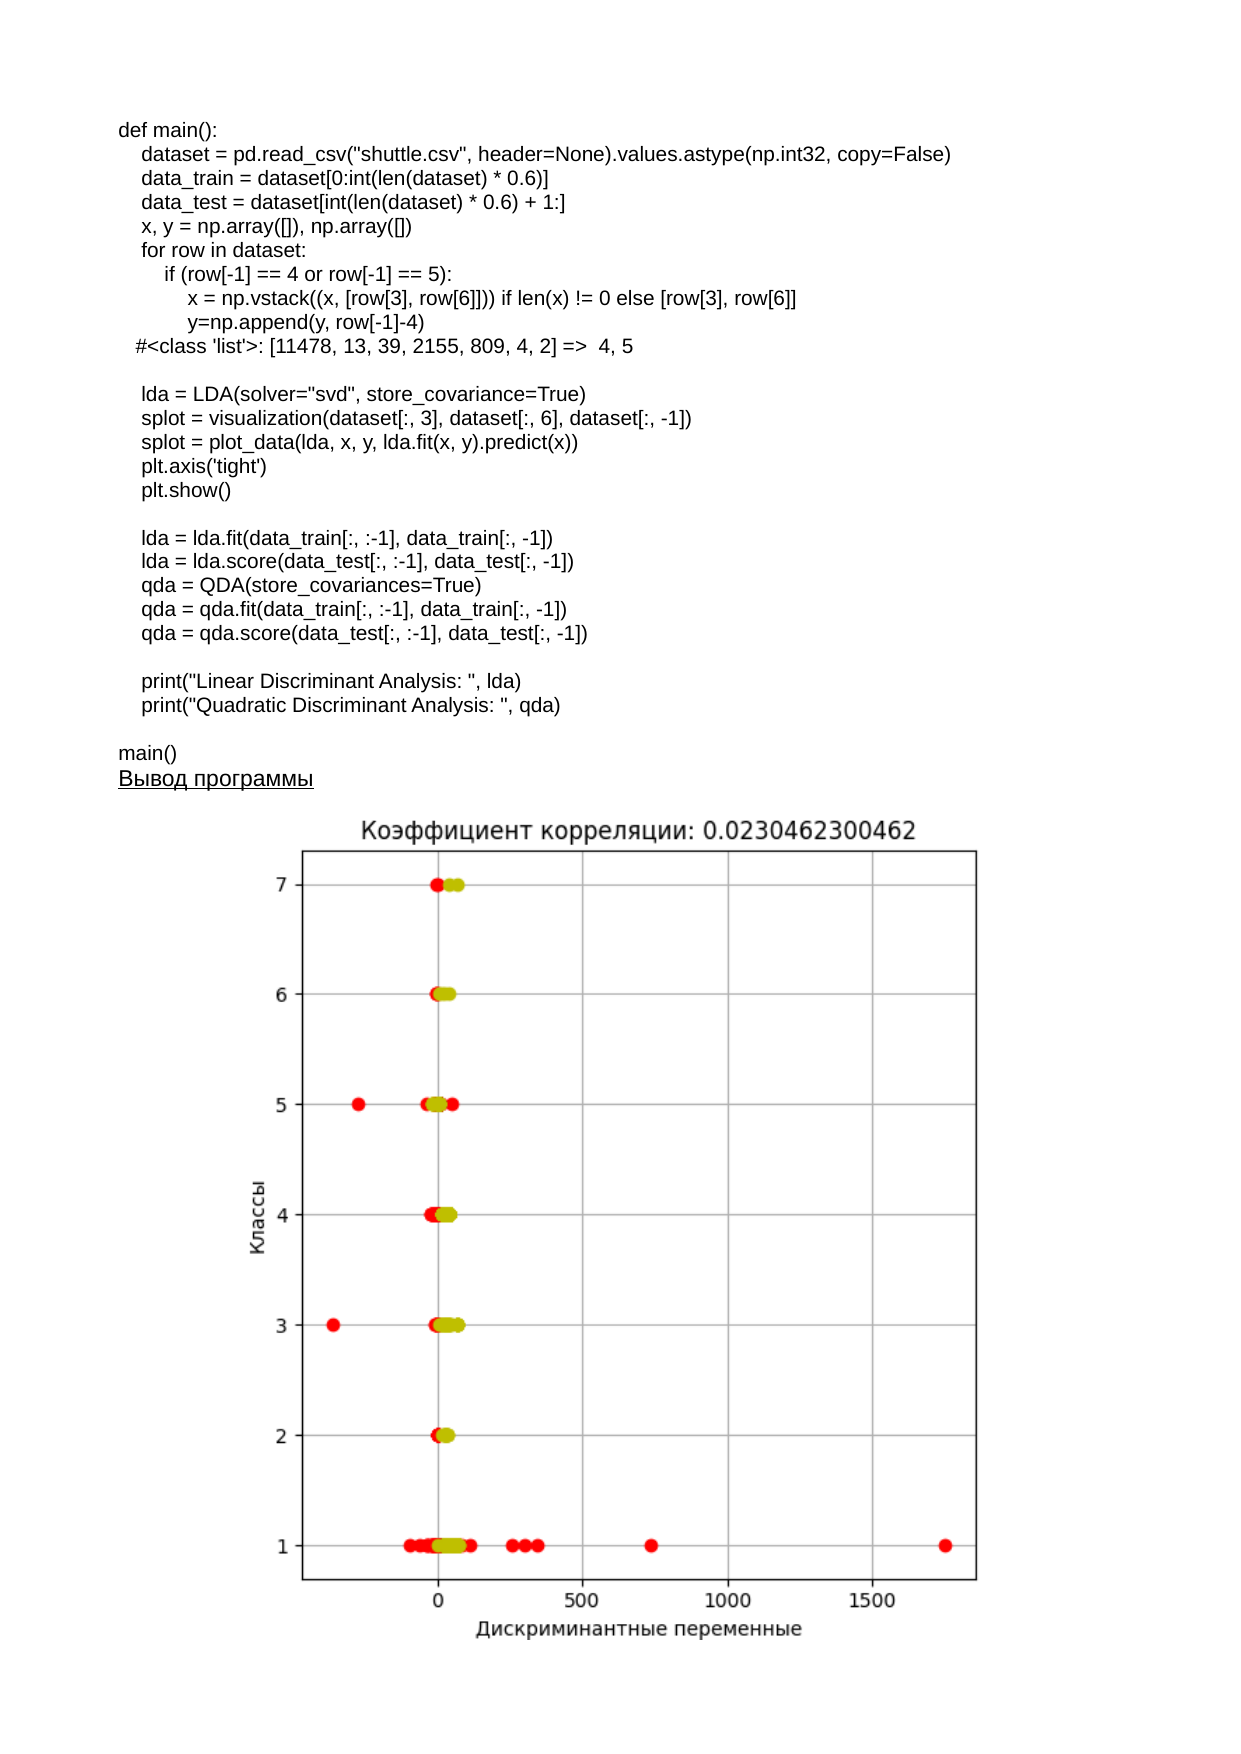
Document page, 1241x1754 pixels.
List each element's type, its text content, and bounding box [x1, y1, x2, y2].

text plt.show() [118, 477, 1122, 501]
text splot = plot_data(lda, x, y, lda.fit(x, y).predict(x)) [118, 429, 1122, 453]
text data_test = dataset[int(len(dataset) * 0.6) + 1:] [118, 190, 1122, 214]
text lda = LDA(solver="svd", store_covariance=True) [118, 382, 1122, 406]
text qda = qda.score(data_test[:, :-1], data_test[:, -1]) [118, 621, 1122, 645]
text lda = lda.score(data_test[:, :-1], data_test[:, -1]) [118, 549, 1122, 573]
text #<class 'list'>: [11478, 13, 39, 2155, 809, 4, 2] => 4, 5 [118, 334, 1122, 358]
text lda = lda.fit(data_train[:, :-1], data_train[:, -1]) [118, 525, 1122, 549]
text print("Quadratic Discriminant Analysis: ", qda) [118, 693, 1122, 717]
text data_train = dataset[0:int(len(dataset) * 0.6)] [118, 166, 1122, 190]
text y=np.append(y, row[-1]-4) [118, 310, 1122, 334]
text for row in dataset: [118, 238, 1122, 262]
text plt.axis('tight') [118, 453, 1122, 477]
text main() [118, 741, 1122, 765]
text x = np.vstack((x, [row[3], row[6]])) if len(x) != 0 else [row[3], row[6]] [118, 286, 1122, 310]
text if (row[-1] == 4 or row[-1] == 5): [118, 262, 1122, 286]
text qda = qda.fit(data_train[:, :-1], data_train[:, -1]) [118, 597, 1122, 621]
text dataset = pd.read_csv("shuttle.csv", header=None).values.astype(np.int32, copy=False) [118, 142, 1122, 166]
text qda = QDA(store_covariances=True) [118, 573, 1122, 597]
text splot = visualization(dataset[:, 3], dataset[:, 6], dataset[:, -1]) [118, 406, 1122, 429]
picture [247, 804, 994, 1640]
text x, y = np.array([]), np.array([]) [118, 214, 1122, 238]
text Вывод программы [118, 765, 1122, 791]
text print("Linear Discriminant Analysis: ", lda) [118, 669, 1122, 693]
text def main(): [118, 118, 1122, 142]
